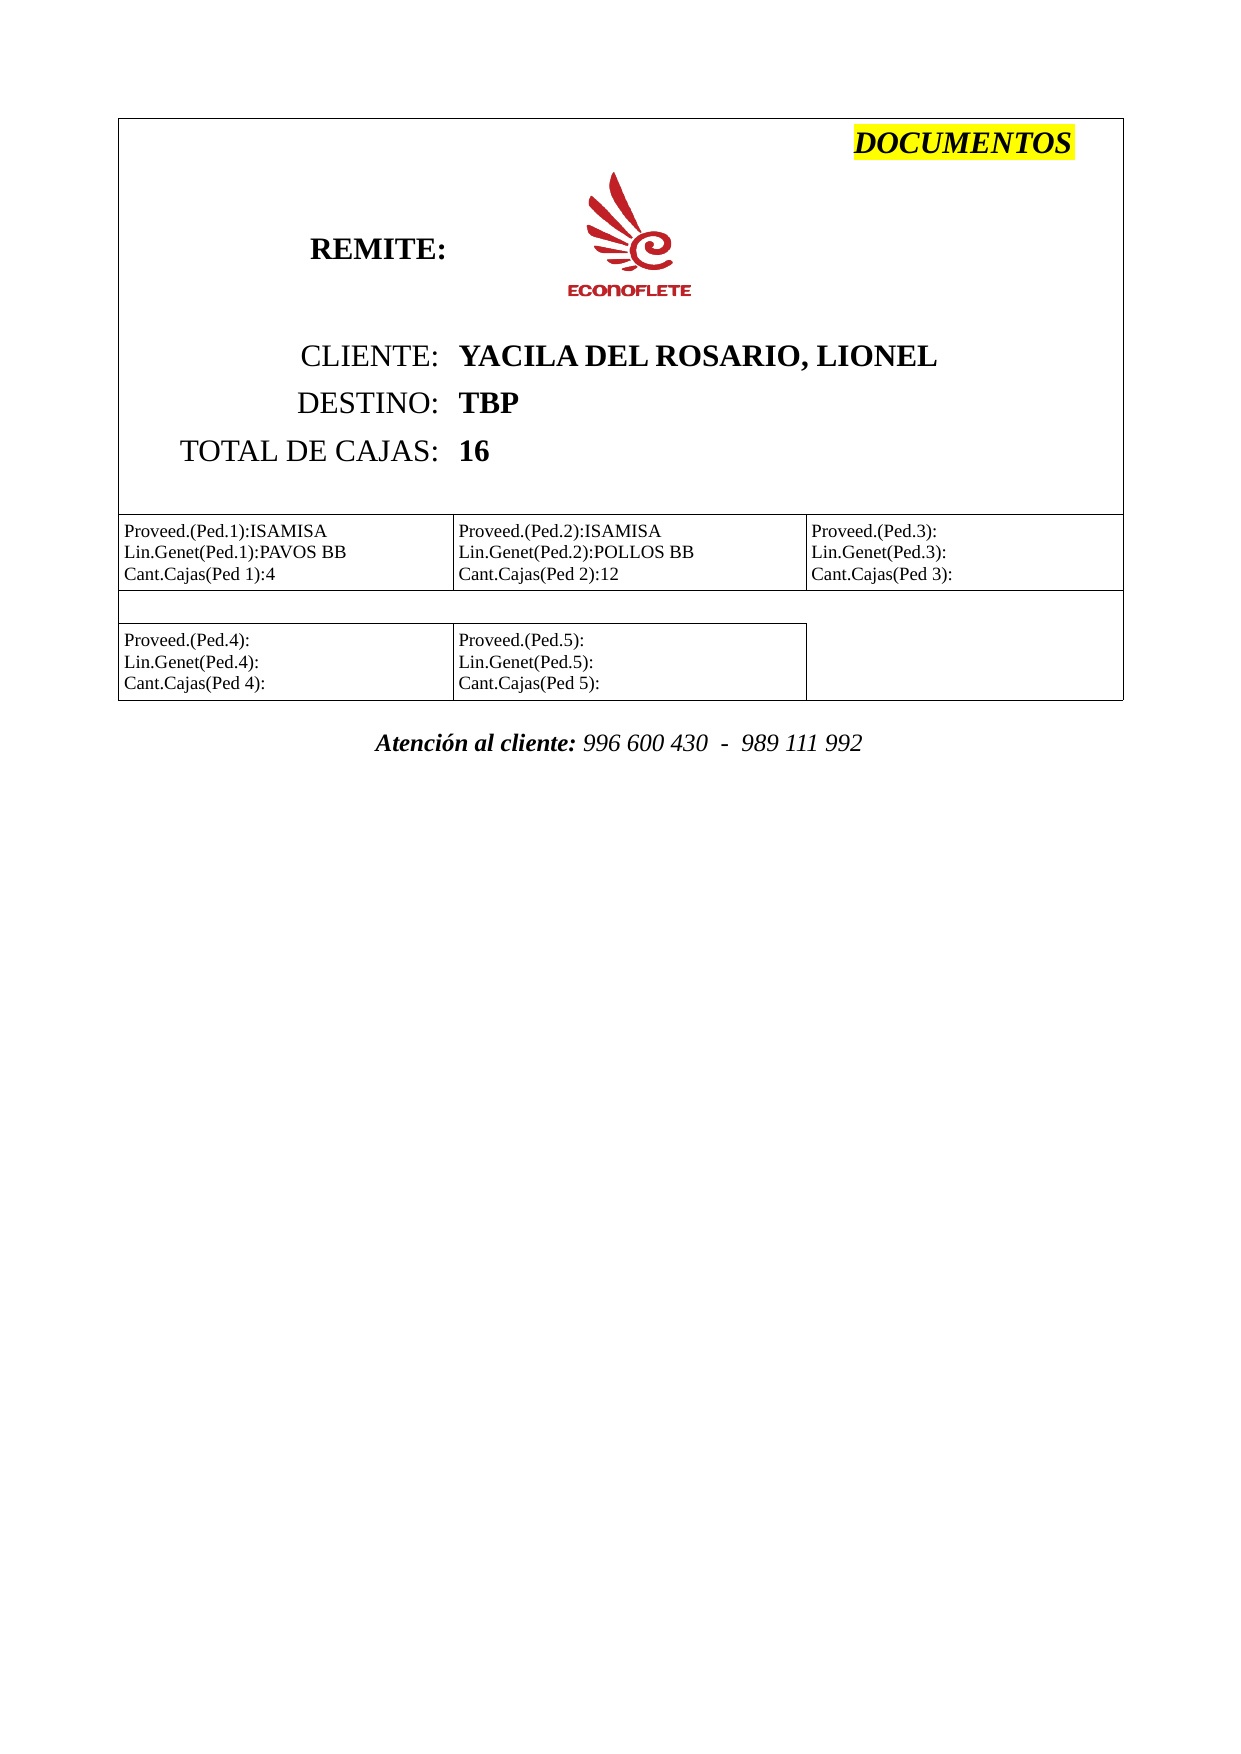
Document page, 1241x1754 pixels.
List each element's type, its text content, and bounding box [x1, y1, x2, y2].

table_cell [453, 474, 806, 514]
table_cell [806, 166, 1123, 332]
table_cell TOTAL DE CAJAS: [119, 426, 453, 474]
table_cell TBP [453, 379, 806, 426]
text Atención al cliente: 996 600 430 - 989 111 992 [118, 728, 1122, 757]
table_cell [453, 591, 806, 623]
table_header DOCUMENTOS [806, 119, 1123, 166]
table_cell DESTINO: [119, 379, 453, 426]
table_header [119, 119, 453, 166]
table_cell Proveed.(Ped.3): Lin.Genet(Ped.3): Cant.Cajas(Ped 3): [807, 515, 1123, 590]
table_cell [806, 591, 1123, 623]
table_cell Proveed.(Ped.5): Lin.Genet(Ped.5): Cant.Cajas(Ped 5): [454, 624, 806, 699]
table_cell [119, 591, 453, 623]
table_cell [807, 623, 1123, 699]
table_cell Proveed.(Ped.1):ISAMISA Lin.Genet(Ped.1):PAVOS BB Cant.Cajas(Ped 1):4 [119, 515, 453, 590]
table_cell [119, 474, 453, 514]
table_header [453, 119, 806, 166]
table_cell Proveed.(Ped.4): Lin.Genet(Ped.4): Cant.Cajas(Ped 4): [119, 624, 453, 699]
table_cell [453, 166, 806, 332]
table_cell REMITE: [119, 166, 453, 332]
table_cell [806, 379, 1123, 426]
table_cell [806, 474, 1123, 514]
table_cell Proveed.(Ped.2):ISAMISA Lin.Genet(Ped.2):POLLOS BB Cant.Cajas(Ped 2):12 [454, 515, 806, 590]
table_cell 16 [453, 426, 1123, 474]
table_cell CLIENTE: [119, 332, 453, 379]
picture [552, 171, 707, 297]
table_cell YACILA DEL ROSARIO, LIONEL [453, 332, 1123, 379]
